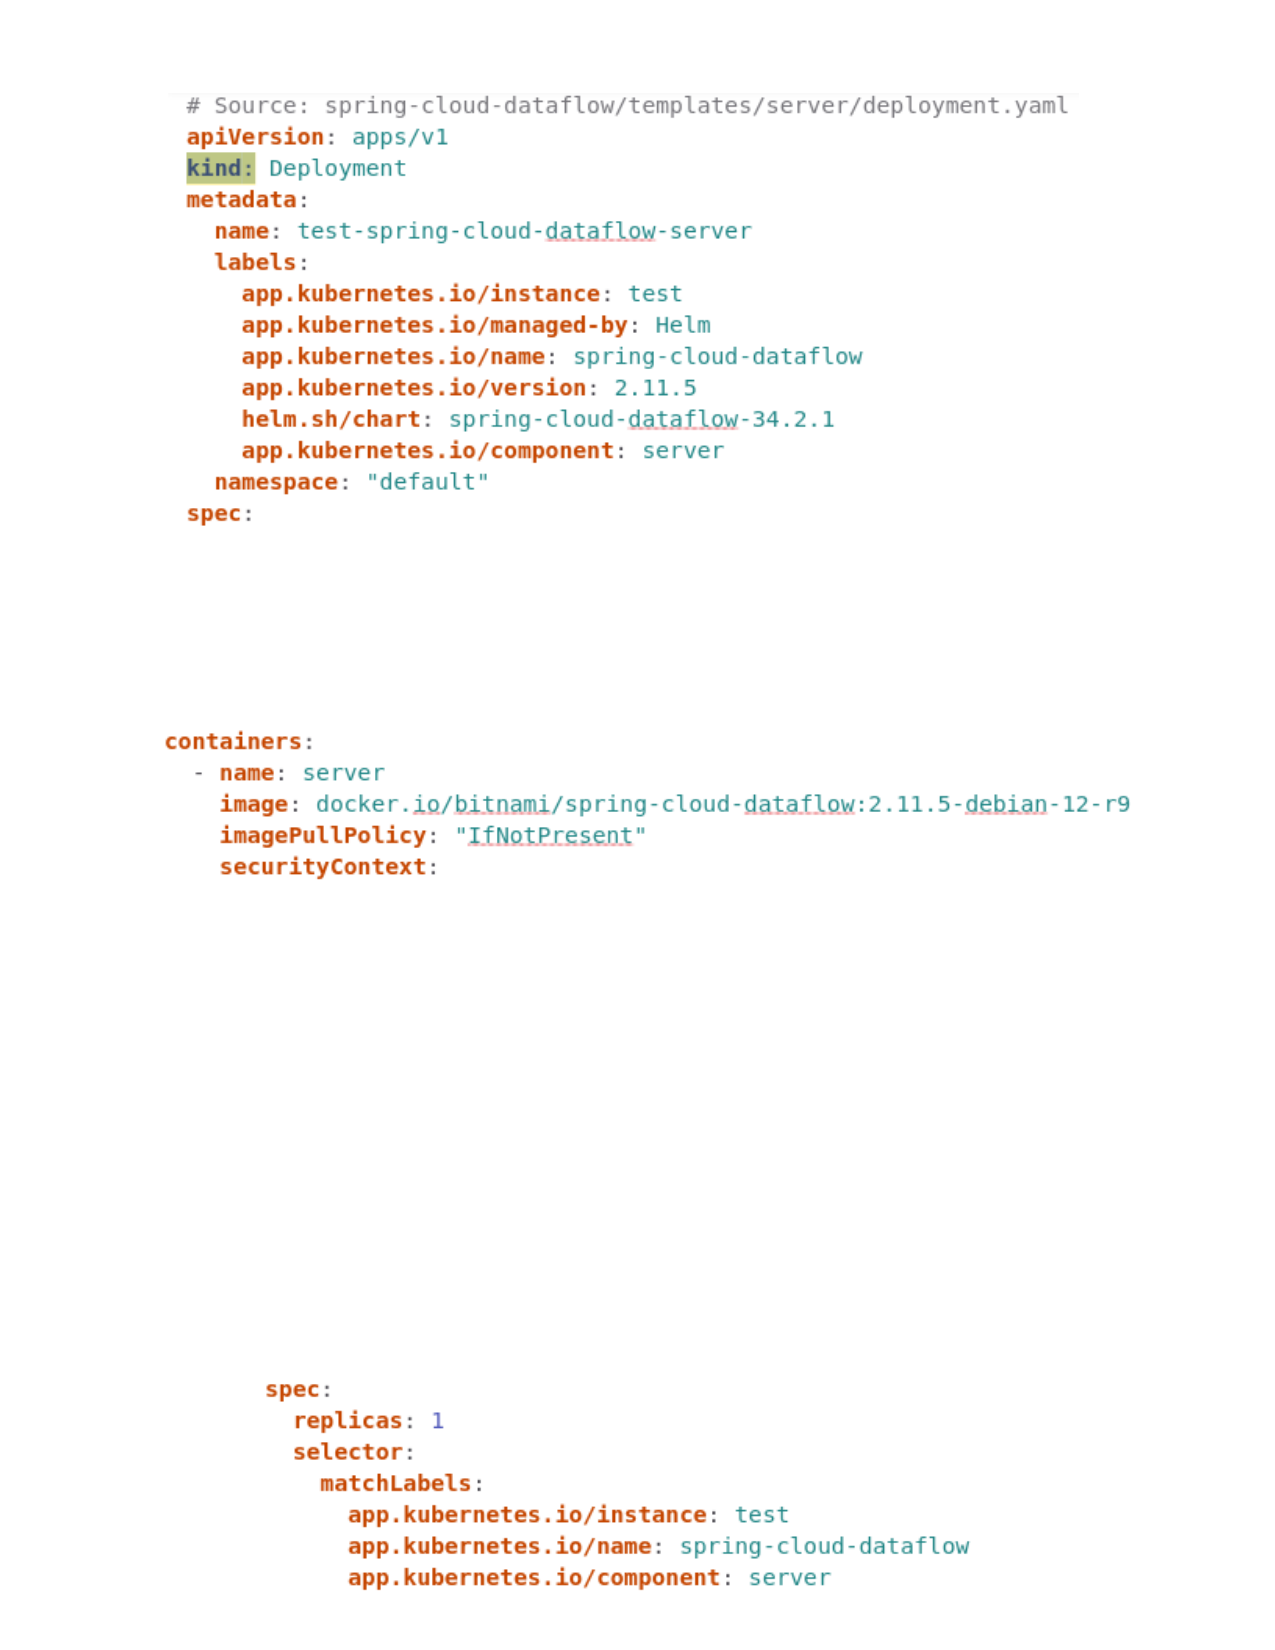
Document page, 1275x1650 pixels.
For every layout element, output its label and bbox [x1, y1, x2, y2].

picture [168, 93, 1079, 529]
picture [141, 729, 1134, 884]
picture [248, 1372, 1027, 1598]
